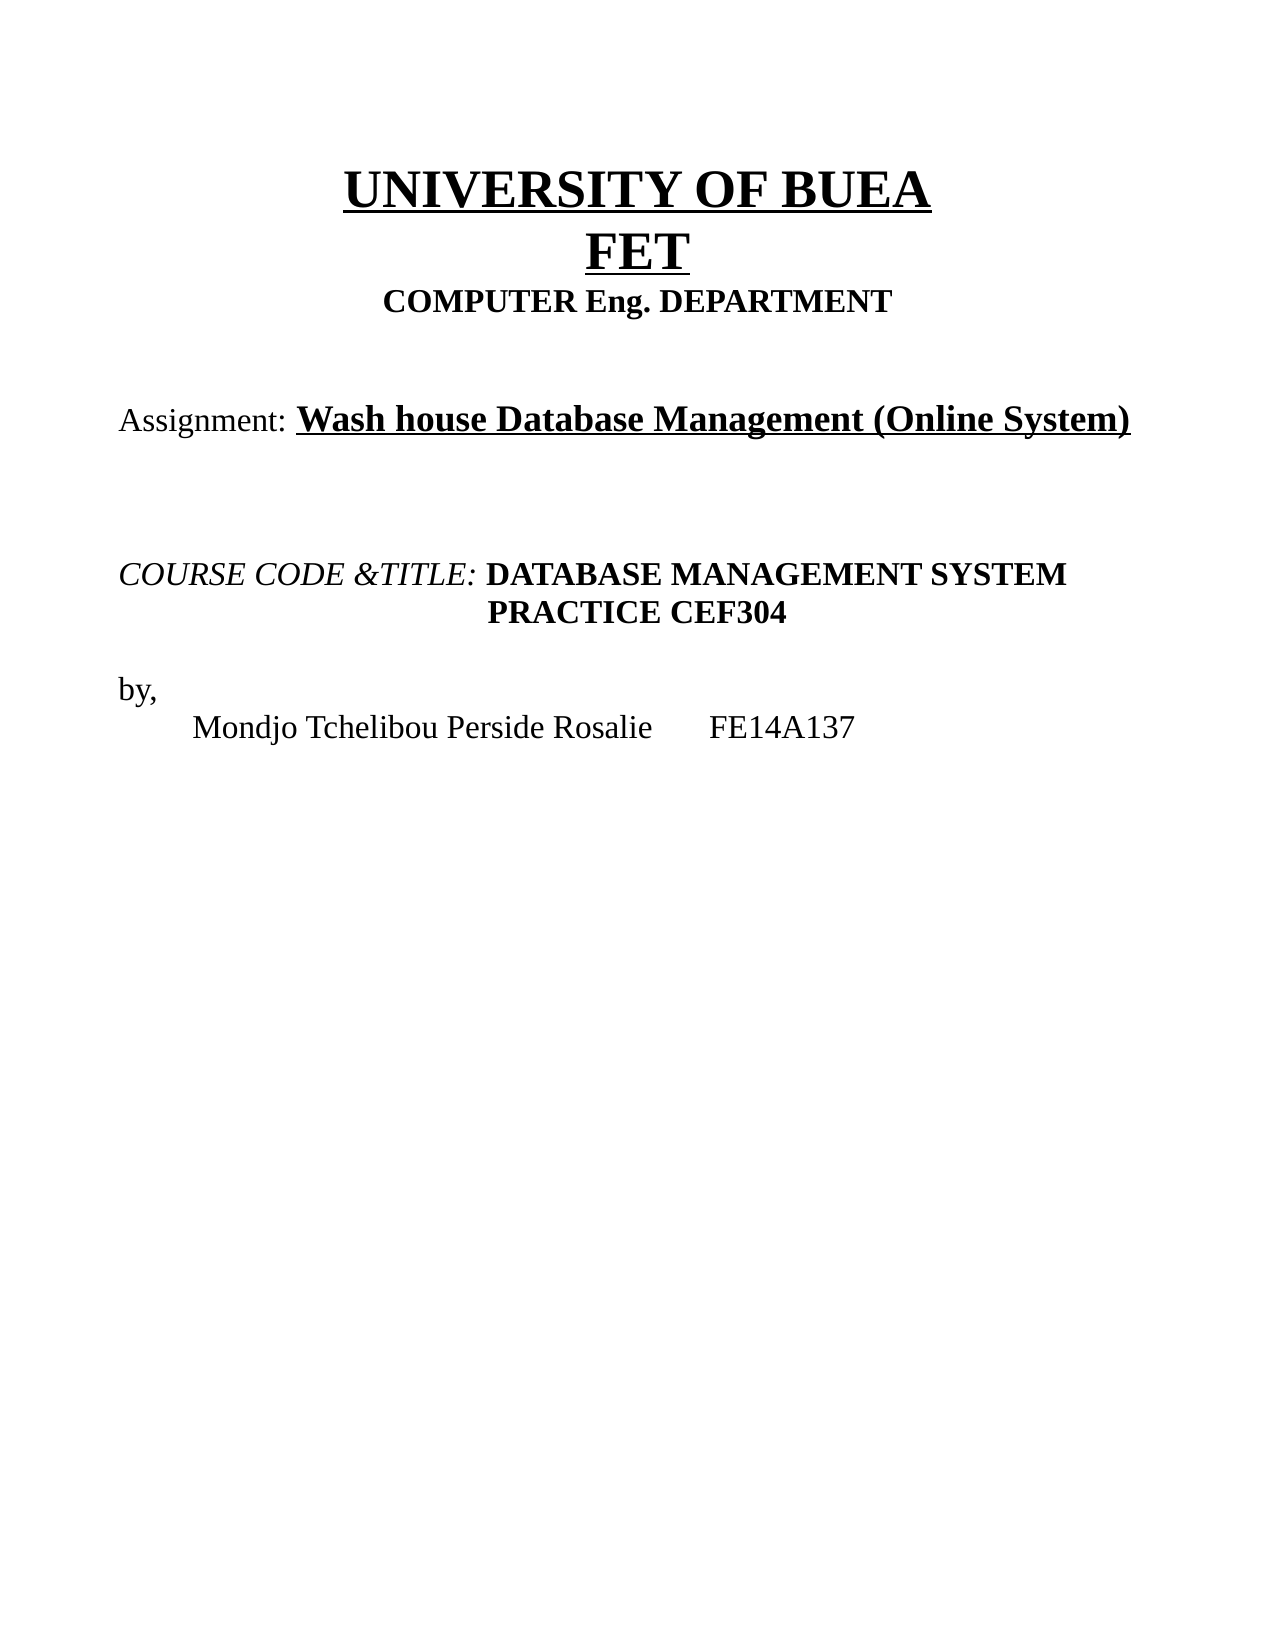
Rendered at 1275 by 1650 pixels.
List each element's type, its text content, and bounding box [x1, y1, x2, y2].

text UNIVERSITY OF BUEA [118, 156, 1157, 219]
text Assignment: Wash house Database Management (Online System) [118, 396, 1157, 439]
text COURSE CODE &TITLE: DATABASE MANAGEMENT SYSTEM PRACTICE CEF304 [118, 554, 1157, 631]
text COMPUTER Eng. DEPARTMENT [118, 281, 1157, 319]
text FET [118, 219, 1157, 281]
text Mondjo Tchelibou Perside Rosalie FE14A137 [118, 707, 1157, 746]
text by, [118, 669, 1157, 707]
